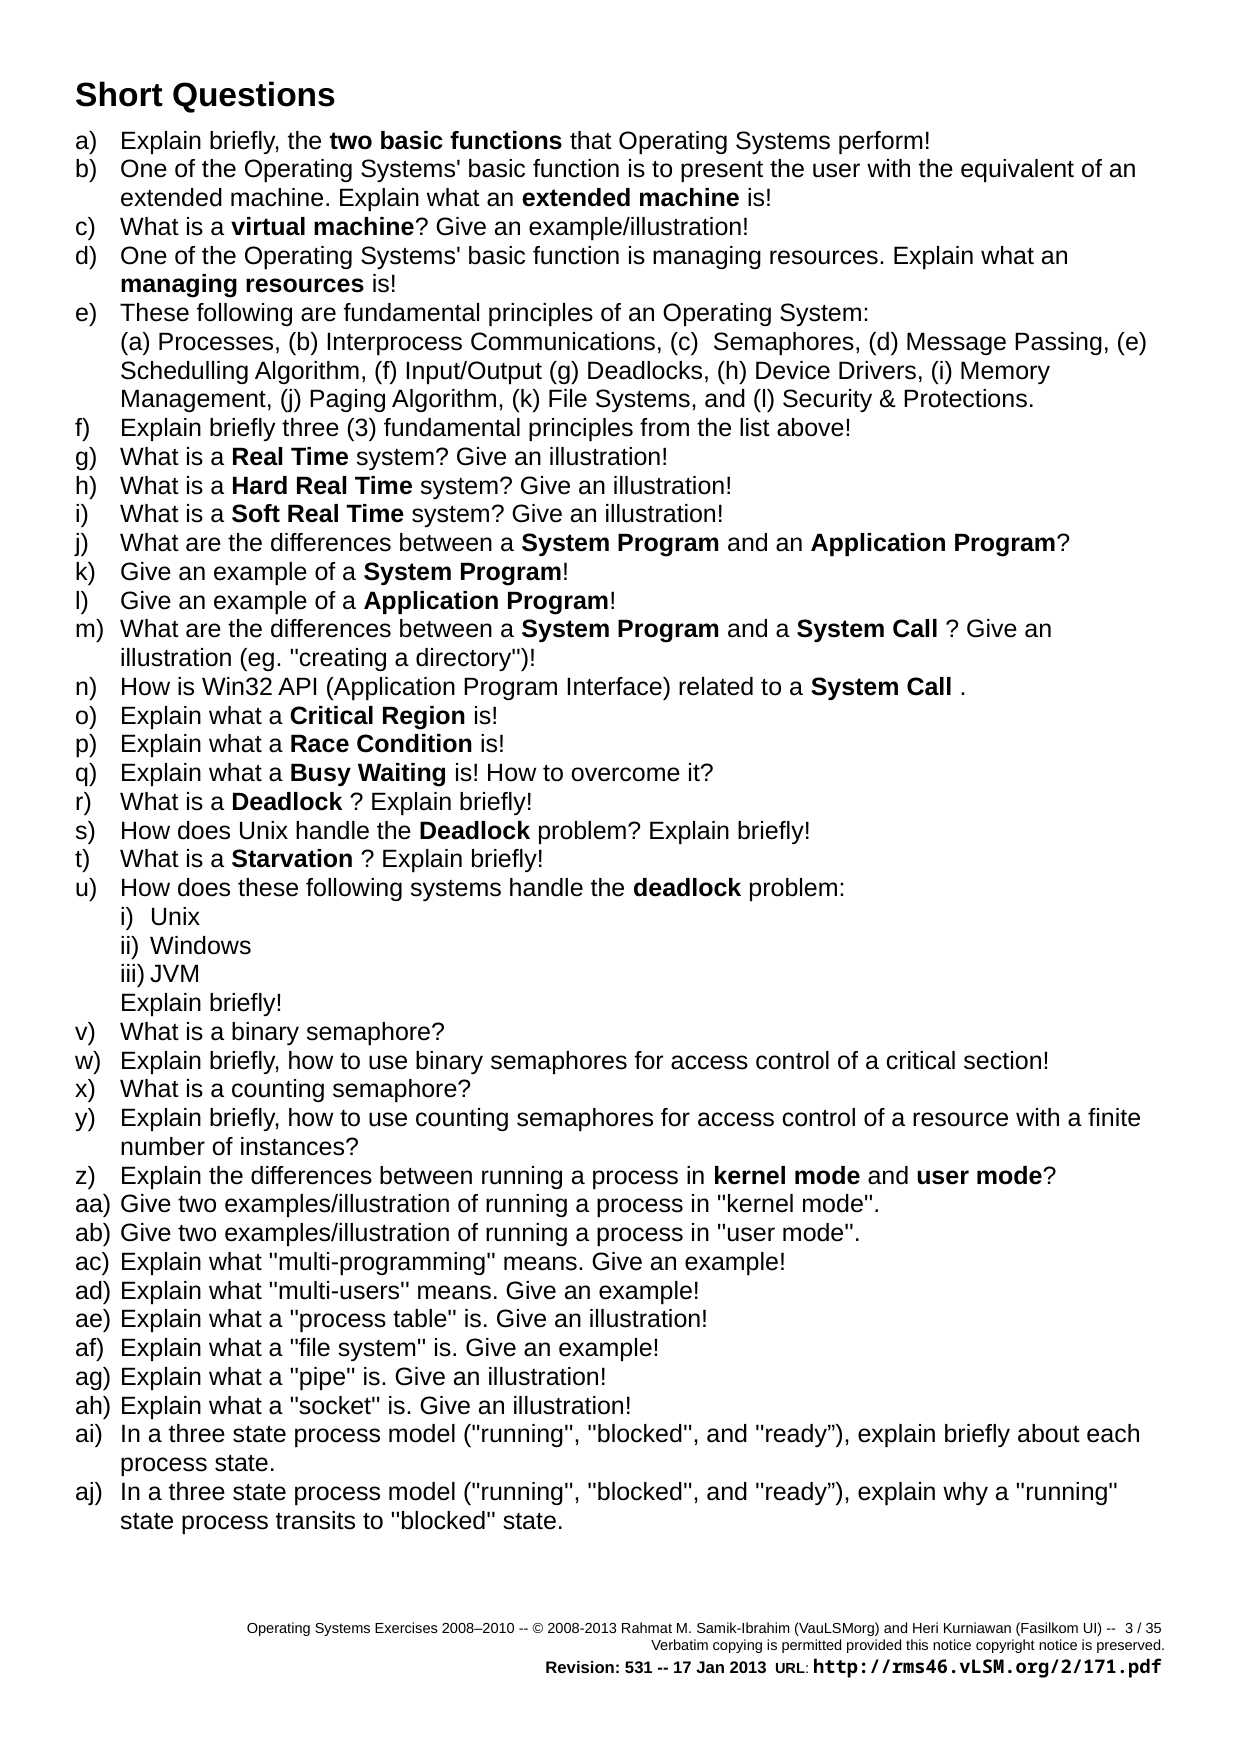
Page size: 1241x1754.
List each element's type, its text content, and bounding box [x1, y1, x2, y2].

list What is a Deadlock ? Explain briefly! [75, 787, 1166, 816]
list Explain what ''multi-users'' means. Give an example! [75, 1276, 1166, 1304]
list How is Win32 API (Application Program Interface) related to a System Call . [75, 672, 1166, 701]
list Explain briefly, how to use counting semaphores for access control of a resource with a finite number of instances? [75, 1103, 1166, 1161]
list One of the Operating Systems' basic function is managing resources. Explain what an managing resources is! [75, 241, 1166, 298]
subtitle Short Questions [75, 75, 1166, 114]
list Give two examples/illustration of running a process in ''kernel mode''. [75, 1189, 1166, 1218]
list What are the differences between a System Program and a System Call ? Give an illustration (eg. ''creating a directory'')! [75, 614, 1166, 672]
list What is a binary semaphore? [75, 1017, 1166, 1046]
list What are the differences between a System Program and an Application Program? [75, 528, 1166, 557]
list Give an example of a System Program! [75, 557, 1166, 586]
list Explain what a ''file system'' is. Give an example! [75, 1333, 1166, 1362]
list Explain the differences between running a process in kernel mode and user mode? [75, 1161, 1166, 1189]
list Explain what a Race Condition is! [75, 729, 1166, 758]
list These following are fundamental principles of an Operating System: [75, 298, 1166, 327]
list What is a Soft Real Time system? Give an illustration! [75, 499, 1166, 528]
list Explain what a Critical Region is! [75, 701, 1166, 729]
list Windows [120, 931, 1166, 959]
list Give two examples/illustration of running a process in ''user mode''. [75, 1218, 1166, 1247]
list In a three state process model (''running'', ''blocked'', and ''ready”), explain briefly about each process state. [75, 1419, 1166, 1477]
list How does these following systems handle the deadlock problem: [75, 873, 1166, 902]
list Explain what a ''pipe'' is. Give an illustration! [75, 1362, 1166, 1391]
list What is a Real Time system? Give an illustration! [75, 442, 1166, 471]
list In a three state process model (''running'', ''blocked'', and ''ready”), explain why a ''running'' state process transits to ''blocked'' state. [75, 1477, 1166, 1534]
list Explain what a ''process table'' is. Give an illustration! [75, 1304, 1166, 1333]
list One of the Operating Systems' basic function is to present the user with the equivalent of an extended machine. Explain what an extended machine is! [75, 154, 1166, 212]
list JVM [120, 959, 1166, 988]
list Explain briefly, the two basic functions that Operating Systems perform! [75, 126, 1166, 154]
list What is a virtual machine? Give an example/illustration! [75, 212, 1166, 241]
list Explain briefly, how to use binary semaphores for access control of a critical section! [75, 1046, 1166, 1074]
list Give an example of a Application Program! [75, 586, 1166, 614]
list Explain what ''multi-programming'' means. Give an example! [75, 1247, 1166, 1276]
list Explain briefly! [75, 988, 1166, 1017]
list What is a counting semaphore? [75, 1074, 1166, 1103]
list Unix [120, 902, 1166, 931]
list What is a Starvation ? Explain briefly! [75, 844, 1166, 873]
list What is a Hard Real Time system? Give an illustration! [75, 471, 1166, 499]
list Explain what a ''socket'' is. Give an illustration! [75, 1391, 1166, 1419]
list How does Unix handle the Deadlock problem? Explain briefly! [75, 816, 1166, 844]
list (a) Processes, (b) Interprocess Communications, (c) Semaphores, (d) Message Passing, (e) Schedulling Algorithm, (f) Input/Output (g) Deadlocks, (h) Device Drivers, (i) Memory Management, (j) Paging Algorithm, (k) File Systems, and (l) Security & Protections. [75, 327, 1166, 413]
list Explain what a Busy Waiting is! How to overcome it? [75, 758, 1166, 787]
list Explain briefly three (3) fundamental principles from the list above! [75, 413, 1166, 442]
